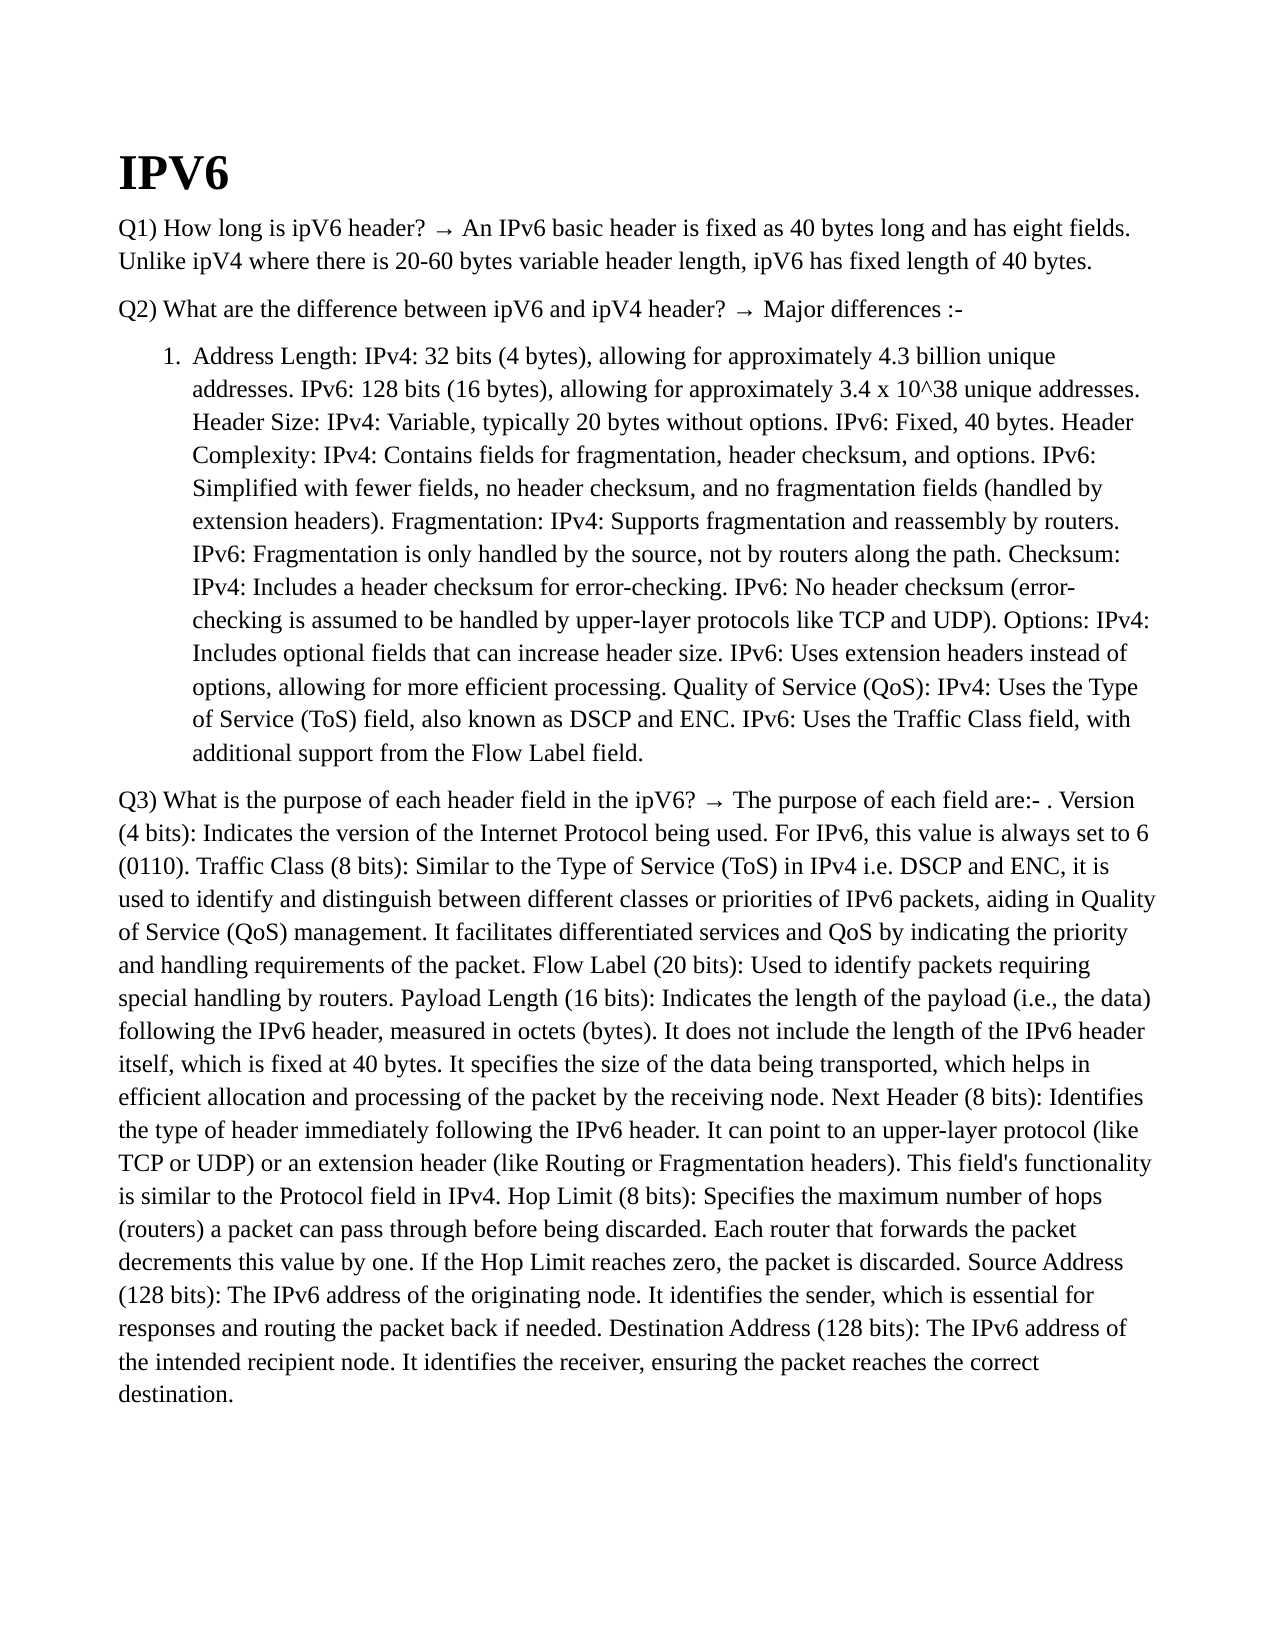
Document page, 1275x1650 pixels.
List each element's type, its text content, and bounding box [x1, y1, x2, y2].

text Q2) What are the difference between ipV6 and ipV4 header? → Major differences :- [118, 294, 1157, 322]
text Q1) How long is ipV6 header? → An IPv6 basic header is fixed as 40 bytes long and has eight fields. Unlike ipV4 where there is 20-60 bytes variable header length, ipV6 has fixed length of 40 bytes. [118, 213, 1157, 275]
text Q3) What is the purpose of each header field in the ipV6? → The purpose of each field are:- . Version (4 bits): Indicates the version of the Internet Protocol being used. For IPv6, this value is always set to 6 (0110). Traffic Class (8 bits): Similar to the Type of Service (ToS) in IPv4 i.e. DSCP and ENC, it is used to identify and distinguish between different classes or priorities of IPv6 packets, aiding in Quality of Service (QoS) management. It facilitates differentiated services and QoS by indicating the priority and handling requirements of the packet. Flow Label (20 bits): Used to identify packets requiring special handling by routers. Payload Length (16 bits): Indicates the length of the payload (i.e., the data) following the IPv6 header, measured in octets (bytes). It does not include the length of the IPv6 header itself, which is fixed at 40 bytes. It specifies the size of the data being transported, which helps in efficient allocation and processing of the packet by the receiving node. Next Header (8 bits): Identifies the type of header immediately following the IPv6 header. It can point to an upper-layer protocol (like TCP or UDP) or an extension header (like Routing or Fragmentation headers). This field's functionality is similar to the Protocol field in IPv4. Hop Limit (8 bits): Specifies the maximum number of hops (routers) a packet can pass through before being discarded. Each router that forwards the packet decrements this value by one. If the Hop Limit reaches zero, the packet is discarded. Source Address (128 bits): The IPv6 address of the originating node. It identifies the sender, which is essential for responses and routing the packet back if needed. Destination Address (128 bits): The IPv6 address of the intended recipient node. It identifies the receiver, ensuring the packet reaches the correct destination. [118, 785, 1157, 1408]
subtitle IPV6 [118, 143, 1157, 201]
list Address Length: IPv4: 32 bits (4 bytes), allowing for approximately 4.3 billion unique addresses. IPv6: 128 bits (16 bytes), allowing for approximately 3.4 x 10^38 unique addresses. Header Size: IPv4: Variable, typically 20 bytes without options. IPv6: Fixed, 40 bytes. Header Complexity: IPv4: Contains fields for fragmentation, header checksum, and options. IPv6: Simplified with fewer fields, no header checksum, and no fragmentation fields (handled by extension headers). Fragmentation: IPv4: Supports fragmentation and reassembly by routers. IPv6: Fragmentation is only handled by the source, not by routers along the path. Checksum: IPv4: Includes a header checksum for error-checking. IPv6: No header checksum (error-checking is assumed to be handled by upper-layer protocols like TCP and UDP). Options: IPv4: Includes optional fields that can increase header size. IPv6: Uses extension headers instead of options, allowing for more efficient processing. Quality of Service (QoS): IPv4: Uses the Type of Service (ToS) field, also known as DSCP and ENC. IPv6: Uses the Traffic Class field, with additional support from the Flow Label field. [162, 341, 1157, 766]
